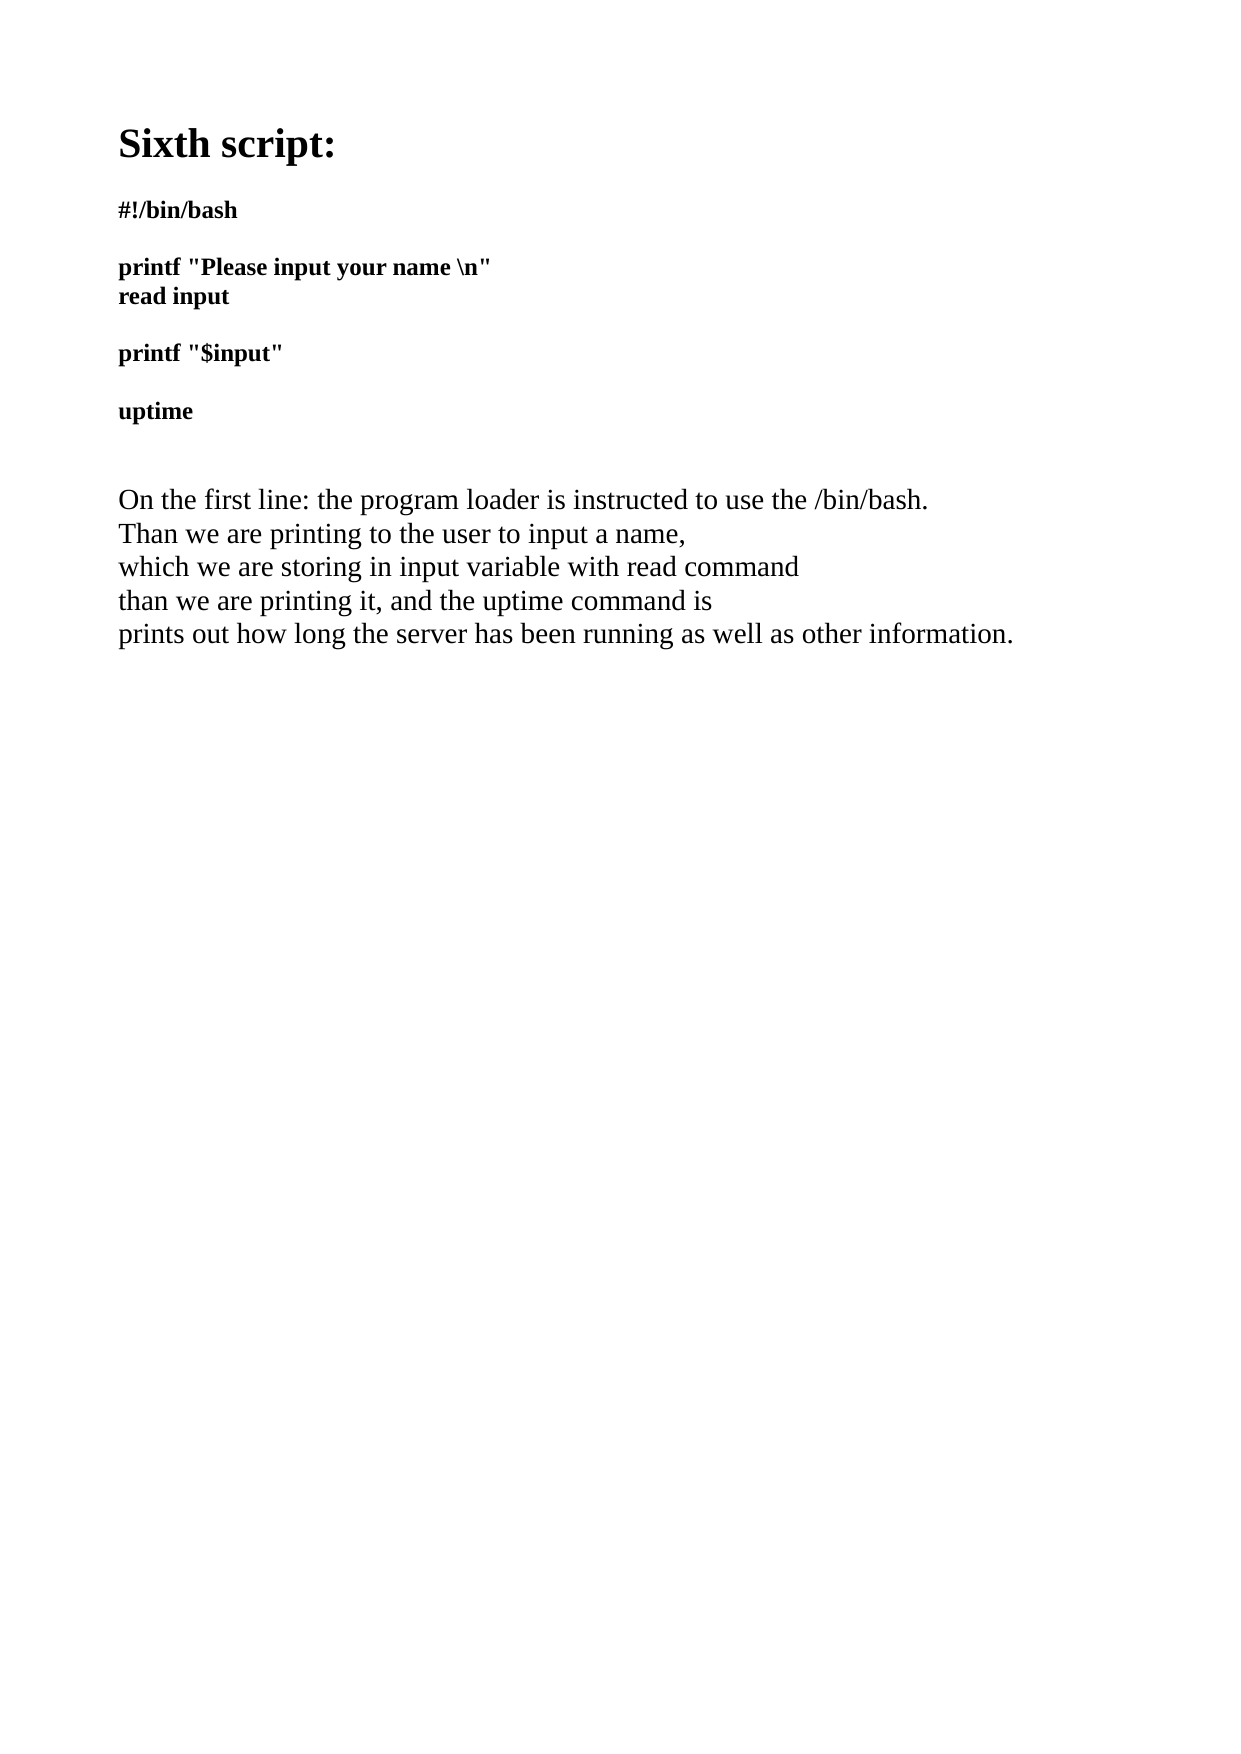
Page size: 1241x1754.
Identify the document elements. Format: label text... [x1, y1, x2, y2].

text printf "$input" [118, 338, 1122, 367]
text #!/bin/bash [118, 195, 1122, 223]
text Than we are printing to the user to input a name, [118, 516, 1122, 549]
text than we are printing it, and the uptime command is [118, 583, 1122, 616]
text which we are storing in input variable with read command [118, 549, 1122, 583]
text prints out how long the server has been running as well as other information. [118, 616, 1122, 650]
text On the first line: the program loader is instructed to use the /bin/bash. [118, 482, 1122, 516]
text Sixth script: [118, 118, 1122, 166]
text read input [118, 281, 1122, 310]
text uptime [118, 396, 1122, 425]
text printf "Please input your name \n" [118, 252, 1122, 281]
